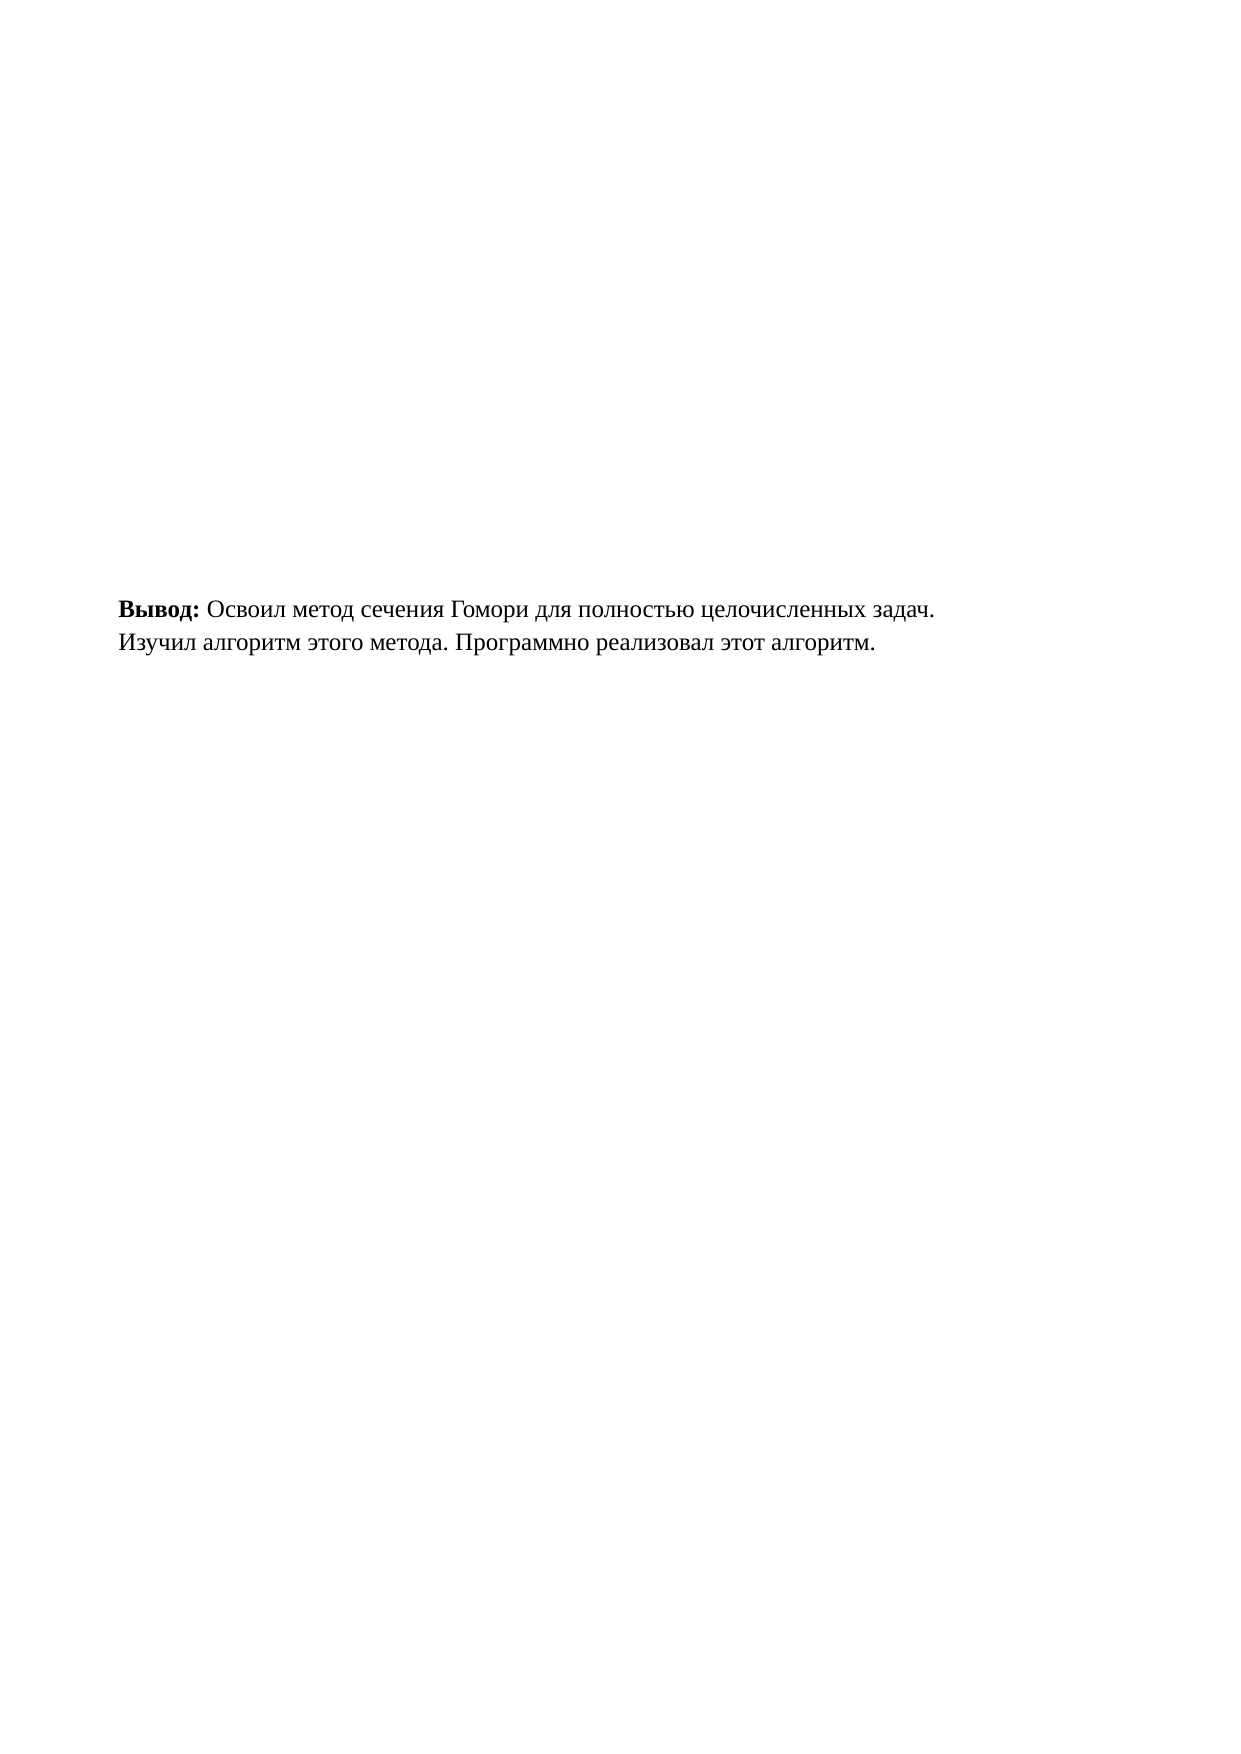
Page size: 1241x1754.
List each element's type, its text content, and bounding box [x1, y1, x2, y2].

text Вывод: Освоил метод сечения Гомори для полностью целочисленных задач. Изучил алгоритм этого метода. Программно реализовал этот алгоритм. [118, 594, 1017, 656]
